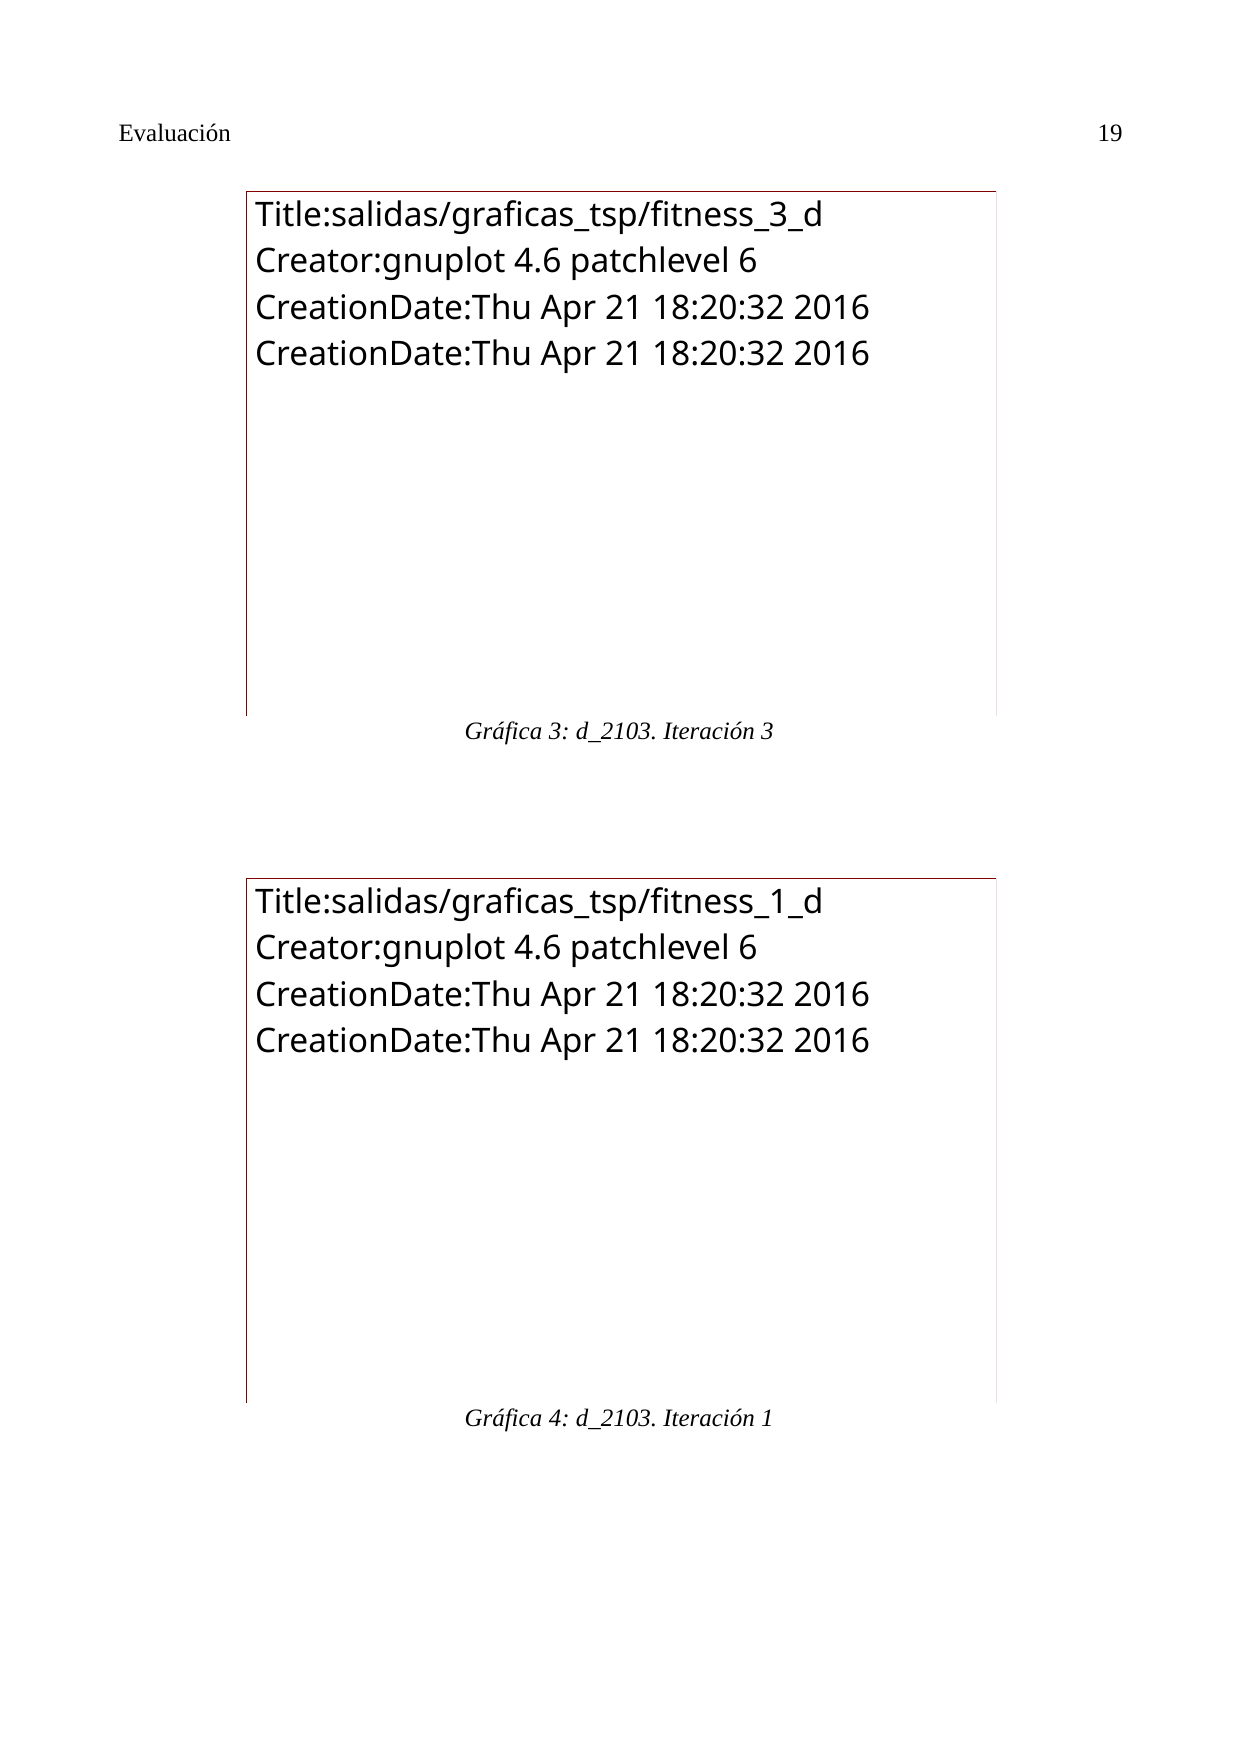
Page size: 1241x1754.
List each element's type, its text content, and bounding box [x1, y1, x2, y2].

text Gráfica 4: d_2103. Iteración 1 [244, 876, 996, 1432]
text Gráfica 3: d_2103. Iteración 3 [244, 189, 996, 745]
